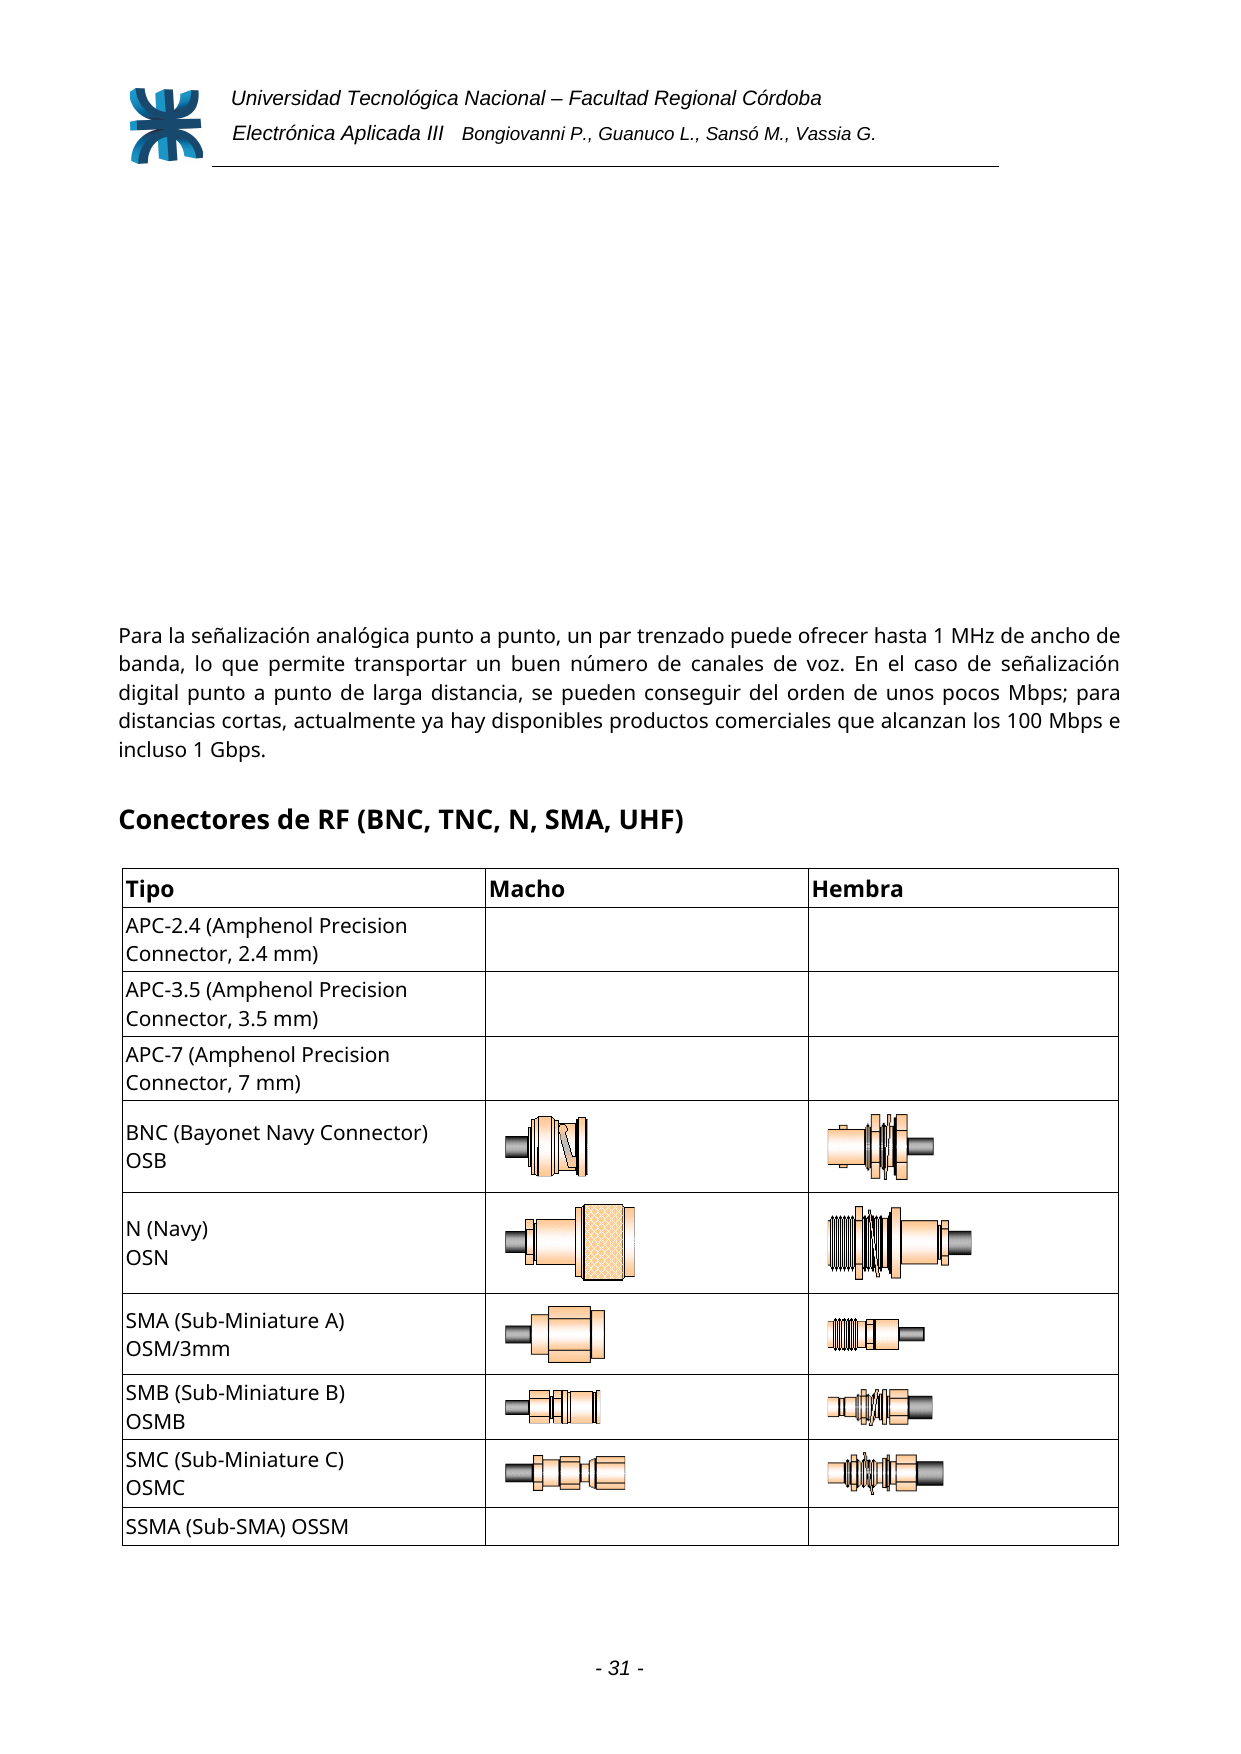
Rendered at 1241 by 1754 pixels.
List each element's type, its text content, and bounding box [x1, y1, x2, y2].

picture [827, 1388, 933, 1426]
picture [129, 88, 203, 164]
table_cell [809, 972, 1118, 1036]
table_cell [809, 1037, 1118, 1100]
picture [505, 1306, 605, 1363]
table_cell [486, 1375, 808, 1438]
table_cell SMC (Sub-Miniature C) OSMC [123, 1440, 485, 1507]
table_header Hembra [809, 869, 1118, 907]
table_cell [809, 1375, 1118, 1438]
table_cell N (Navy) OSN [123, 1193, 485, 1293]
table_cell SMA (Sub-Miniature A) OSM/3mm [123, 1294, 485, 1374]
picture [505, 1390, 601, 1424]
table_cell [809, 1508, 1118, 1545]
picture [827, 1113, 934, 1180]
table_cell [486, 1440, 808, 1507]
table_cell [486, 1508, 808, 1545]
text Conectores de RF (BNC, TNC, N, SMA, UHF) [118, 800, 1122, 837]
table_cell SMB (Sub-Miniature B) OSMB [123, 1375, 485, 1438]
table_cell [486, 1037, 808, 1100]
table_header Tipo [123, 869, 485, 907]
picture [827, 1451, 944, 1495]
table_cell [486, 1193, 808, 1293]
table_cell [809, 1193, 1118, 1293]
table_cell [809, 1440, 1118, 1507]
table_cell SSMA (Sub-SMA) OSSM [123, 1508, 485, 1545]
table_cell [809, 1294, 1118, 1374]
table_cell APC-3.5 (Amphenol Precision Connector, 3.5 mm) [123, 972, 485, 1036]
table_header Macho [486, 869, 808, 907]
table_cell [809, 1101, 1118, 1192]
table_cell [809, 908, 1118, 971]
text Para la señalización analógica punto a punto, un par trenzado puede ofrecer hasta 1 MHz de ancho de banda, lo que permite transportar un buen número de canales de voz. En el caso de señalización digital punto a punto de larga distancia, se pueden conseguir del orden de unos pocos Mbps; para distancias cortas, actualmente ya hay disponibles productos comerciales que alcanzan los 100 Mbps e incluso 1 Gbps. [118, 621, 1122, 763]
picture [505, 1455, 626, 1491]
table_cell [486, 908, 808, 971]
picture [505, 1116, 588, 1177]
table_cell BNC (Bayonet Navy Connector) OSB [123, 1101, 485, 1192]
picture [827, 1317, 925, 1351]
table_cell [486, 972, 808, 1036]
picture [505, 1204, 635, 1281]
table_cell APC-7 (Amphenol Precision Connector, 7 mm) [123, 1037, 485, 1100]
table_cell [486, 1101, 808, 1192]
picture [827, 1206, 972, 1280]
table_cell APC-2.4 (Amphenol Precision Connector, 2.4 mm) [123, 908, 485, 971]
table_cell [486, 1294, 808, 1374]
